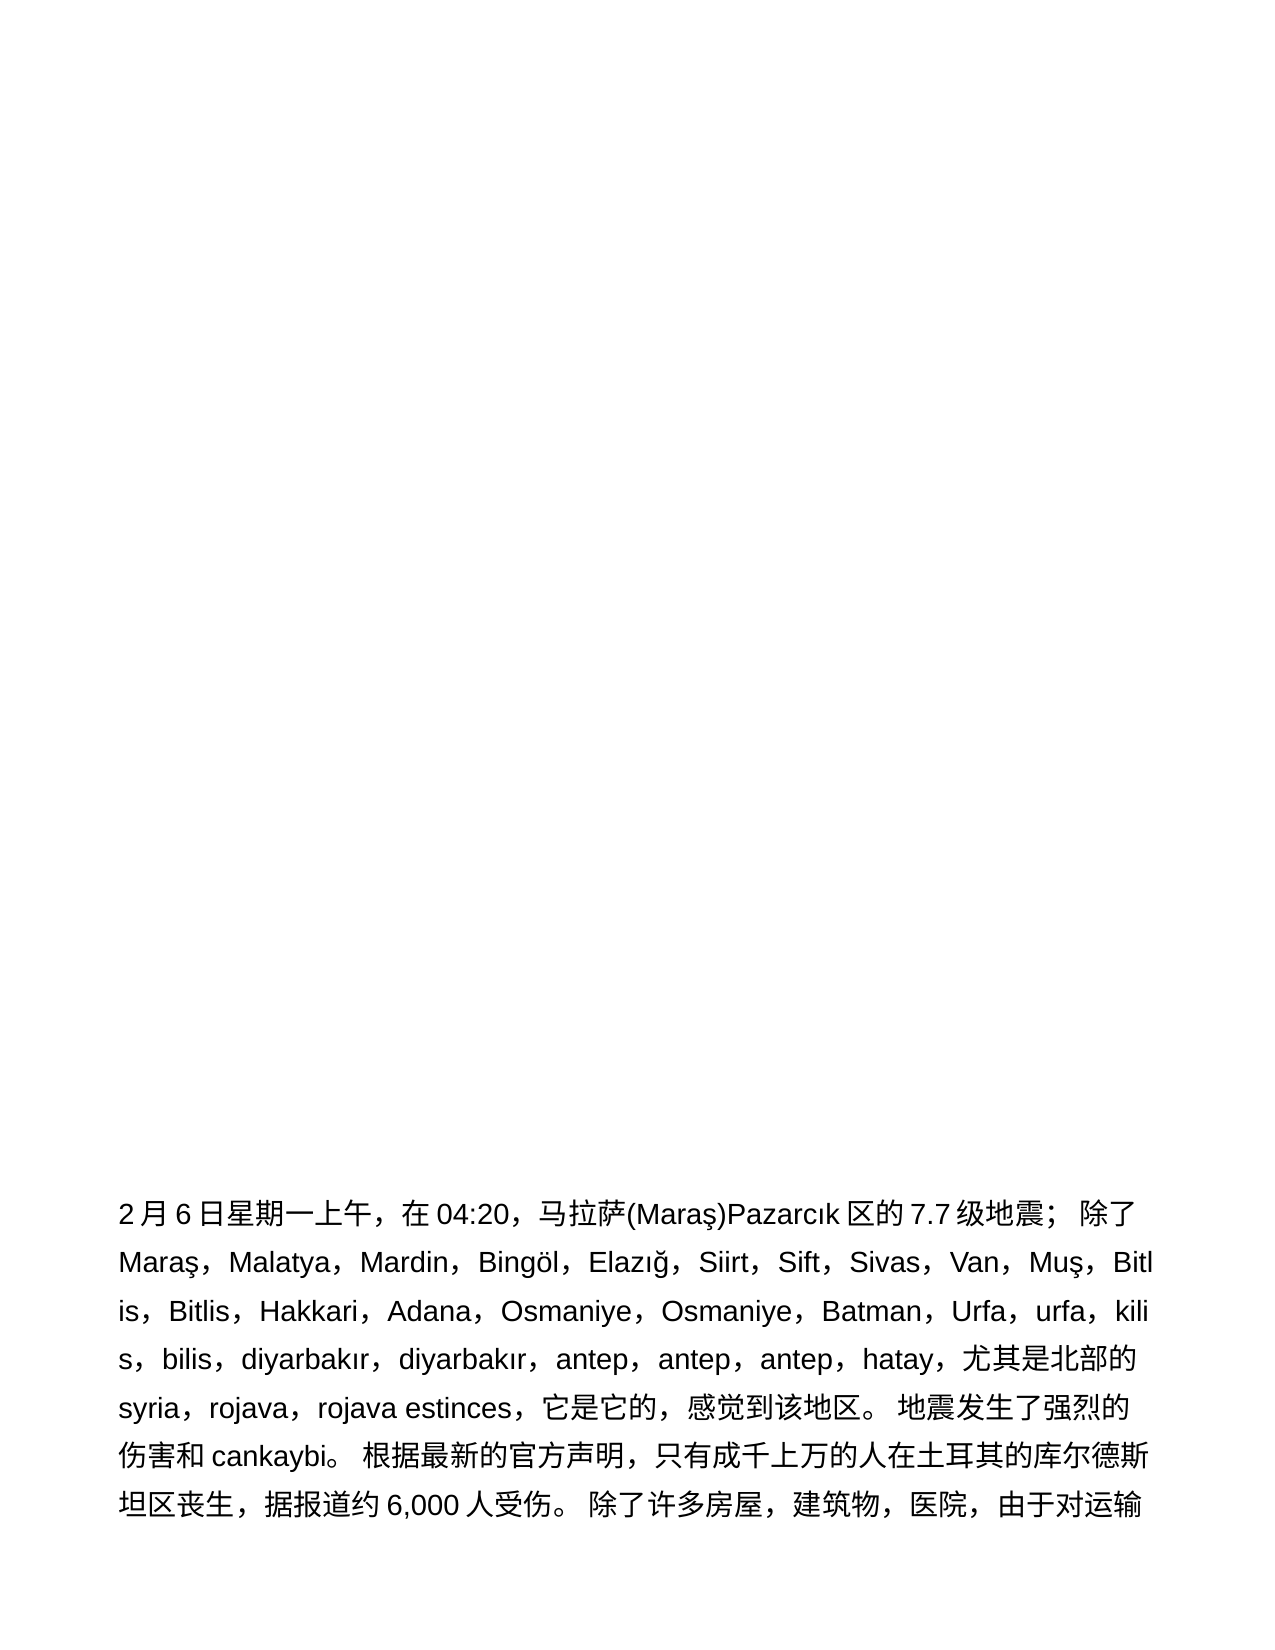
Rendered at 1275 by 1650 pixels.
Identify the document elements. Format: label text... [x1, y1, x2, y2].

text 2月6日星期一上午，在04:20，马拉萨(Maraş)Pazarcık区的7.7级地震； 除了Maraş，Malatya，Mardin，Bingöl，Elazığ，Siirt，Sift，Sivas，Van，Muş，Bitlis，Bitlis，Hakkari，Adana，Osmaniye，Osmaniye，Batman，Urfa，urfa，kilis，bilis，diyarbakır，diyarbakır，antep，antep，antep，hatay，尤其是北部的syria，rojava，rojava estinces，它是它的，感觉到该地区。 地震发生了强烈的伤害和cankaybi。 根据最新的官方声明，只有成千上万的人在土耳其的库尔德斯坦区丧生，据报道约6,000人受伤。 除了许多房屋，建筑物，医院，由于对运输 [118, 118, 1157, 1524]
